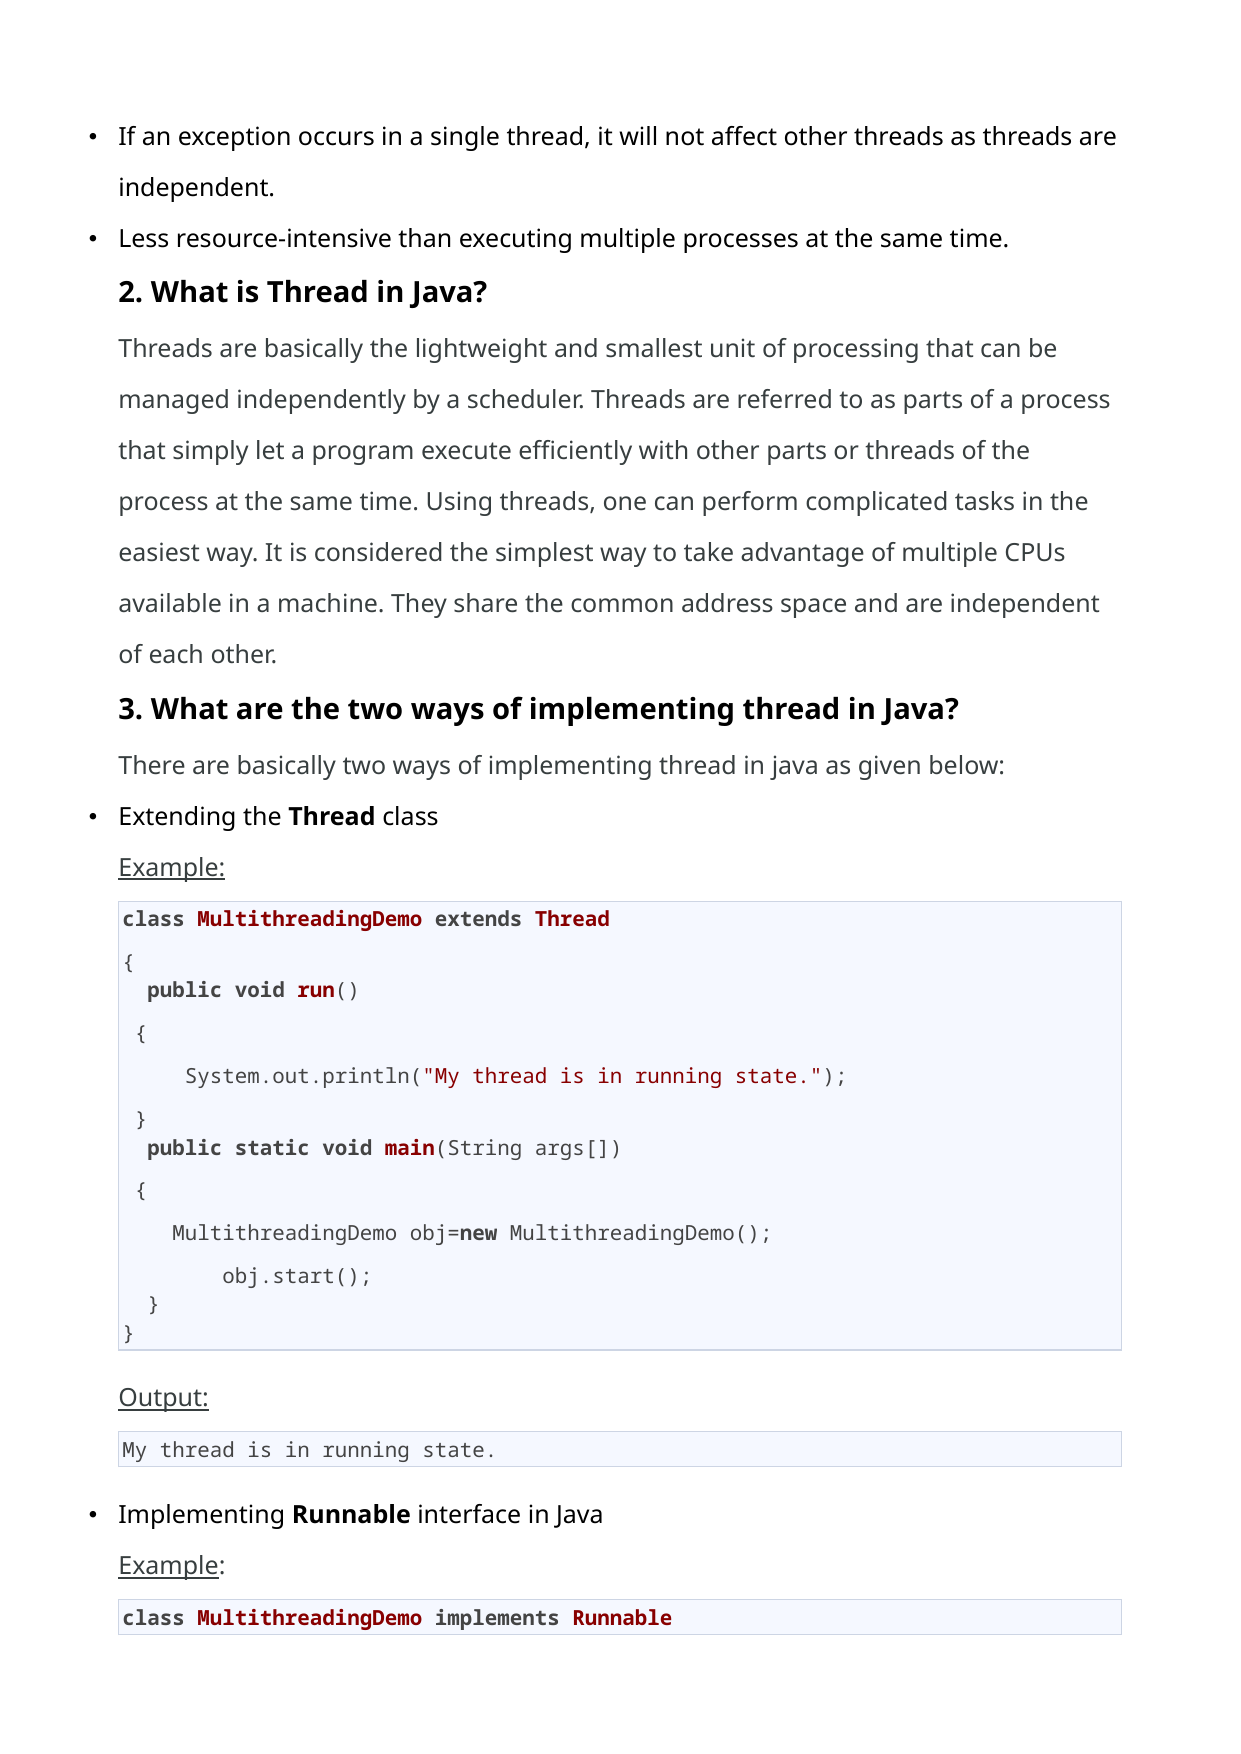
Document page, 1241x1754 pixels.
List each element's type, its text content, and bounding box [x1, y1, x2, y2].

text There are basically two ways of implementing thread in java as given below: [118, 747, 1122, 782]
text } [119, 1100, 1121, 1129]
text class MultithreadingDemo implements Runnable [119, 1600, 1121, 1634]
text Example: [118, 849, 1122, 884]
text class MultithreadingDemo extends Thread [119, 902, 1121, 933]
text Output: [118, 1380, 1122, 1414]
list If an exception occurs in a single thread, it will not affect other threads as threads are independent. [118, 118, 1122, 203]
text } [119, 1286, 1121, 1314]
subtitle 3. What are the two ways of implementing thread in Java? [118, 688, 1122, 728]
list Implementing Runnable interface in Java [118, 1497, 1122, 1531]
text System.out.println("My thread is in running state."); [119, 1057, 1121, 1090]
text } [119, 1314, 1121, 1349]
text Threads are basically the lightweight and smallest unit of processing that can be managed independently by a scheduler. Threads are referred to as parts of a process that simply let a program execute efficiently with other parts or threads of the process at the same time. Using threads, one can perform complicated tasks in the easiest way. It is considered the simplest way to take advantage of multiple CPUs available in a machine. They share the common address space and are independent of each other. [118, 331, 1122, 671]
text Example: [118, 1548, 1122, 1582]
text public static void main(String args[]) [119, 1129, 1121, 1161]
text { [119, 1014, 1121, 1047]
text My thread is in running state. [119, 1432, 1121, 1466]
list Extending the Thread class [118, 798, 1122, 833]
text { [119, 943, 1121, 972]
text { [119, 1171, 1121, 1204]
list Less resource-intensive than executing multiple processes at the same time. [118, 220, 1122, 254]
subtitle 2. What is Thread in Java? [118, 271, 1122, 311]
text public void run() [119, 972, 1121, 1004]
text obj.start(); [119, 1257, 1121, 1286]
text MultithreadingDemo obj=new MultithreadingDemo(); [119, 1214, 1121, 1247]
